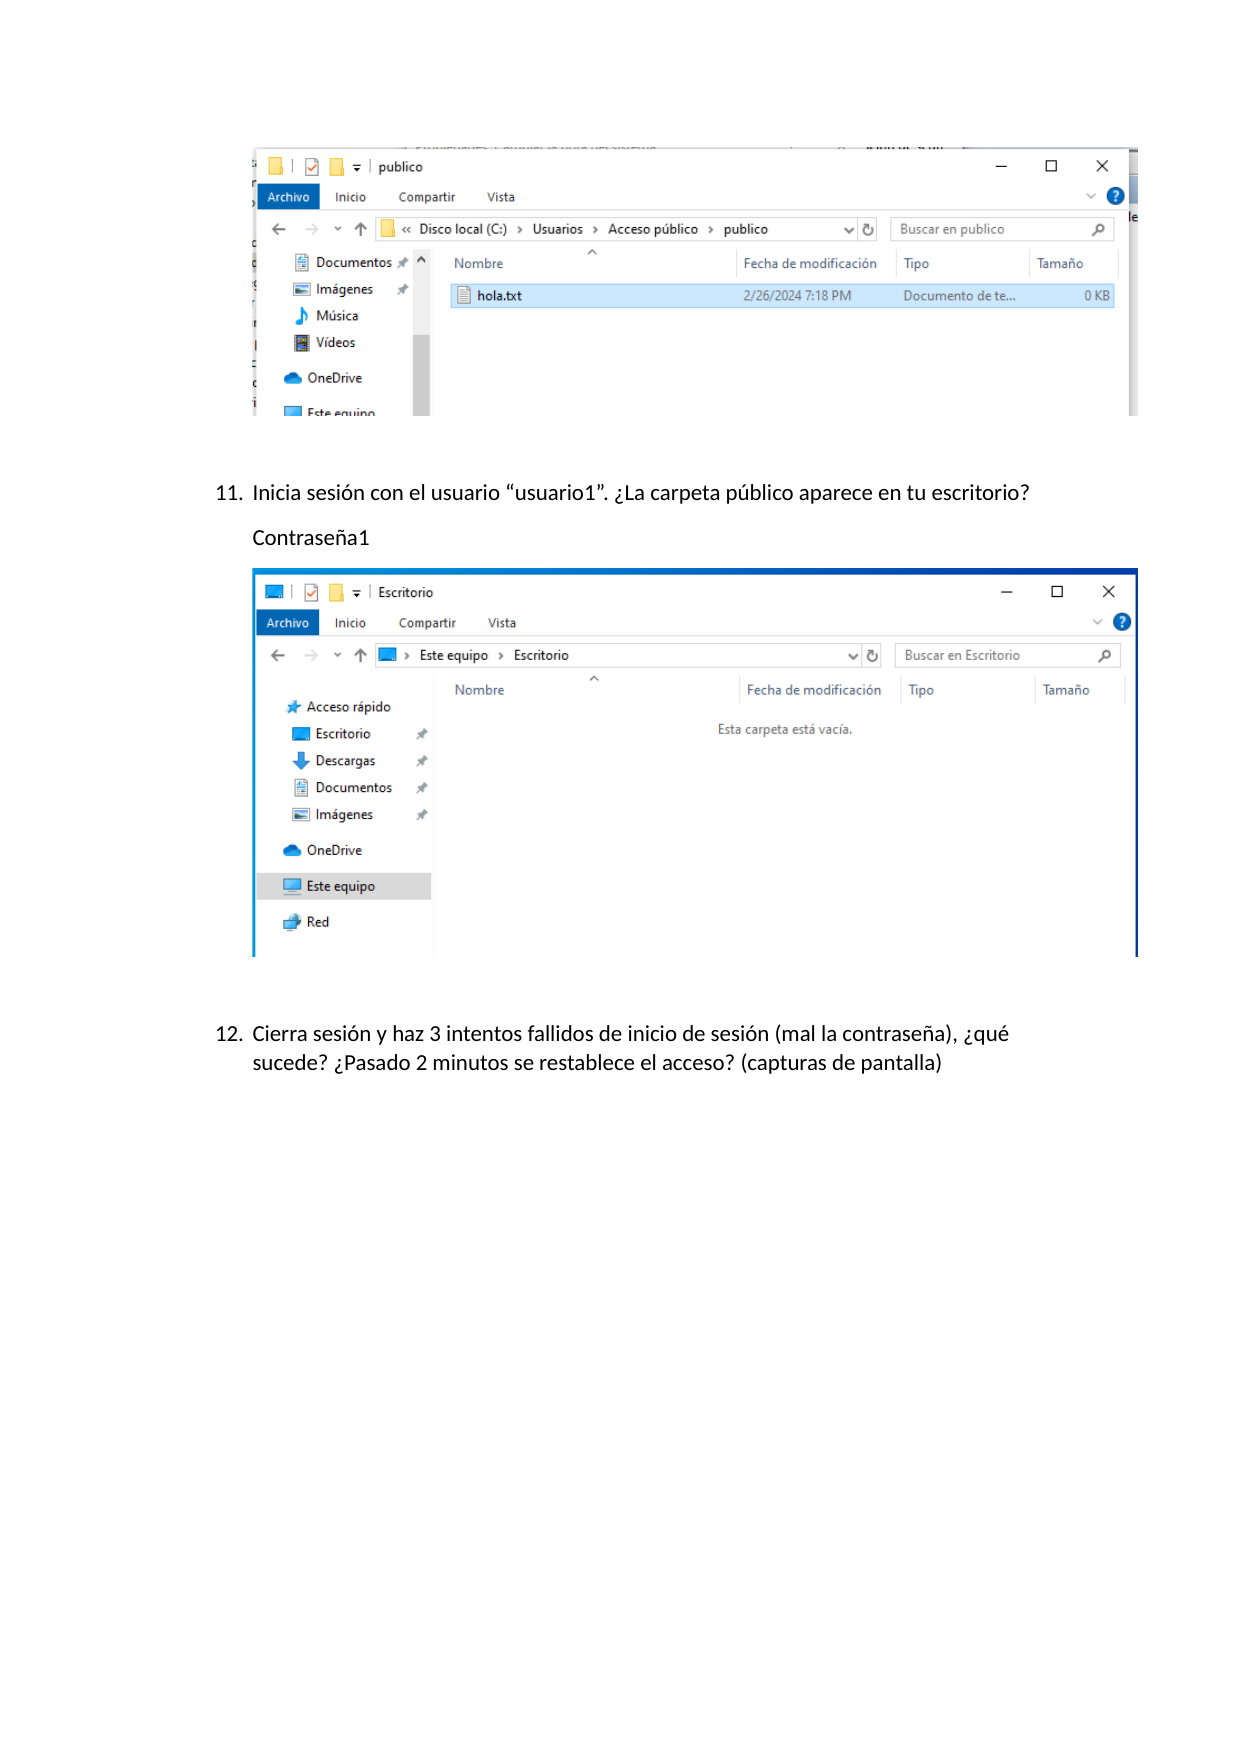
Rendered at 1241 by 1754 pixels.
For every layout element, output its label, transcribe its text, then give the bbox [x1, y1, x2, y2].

list Cierra sesión y haz 3 intentos fallidos de inicio de sesión (mal la contraseña), ¿qué sucede? ¿Pasado 2 minutos se restablece el acceso? (capturas de pantalla) [215, 1019, 1063, 1076]
list Inicia sesión con el usuario “usuario1”. ¿La carpeta público aparece en tu escritorio? [215, 478, 1063, 506]
list Contraseña1 [252, 523, 1063, 552]
